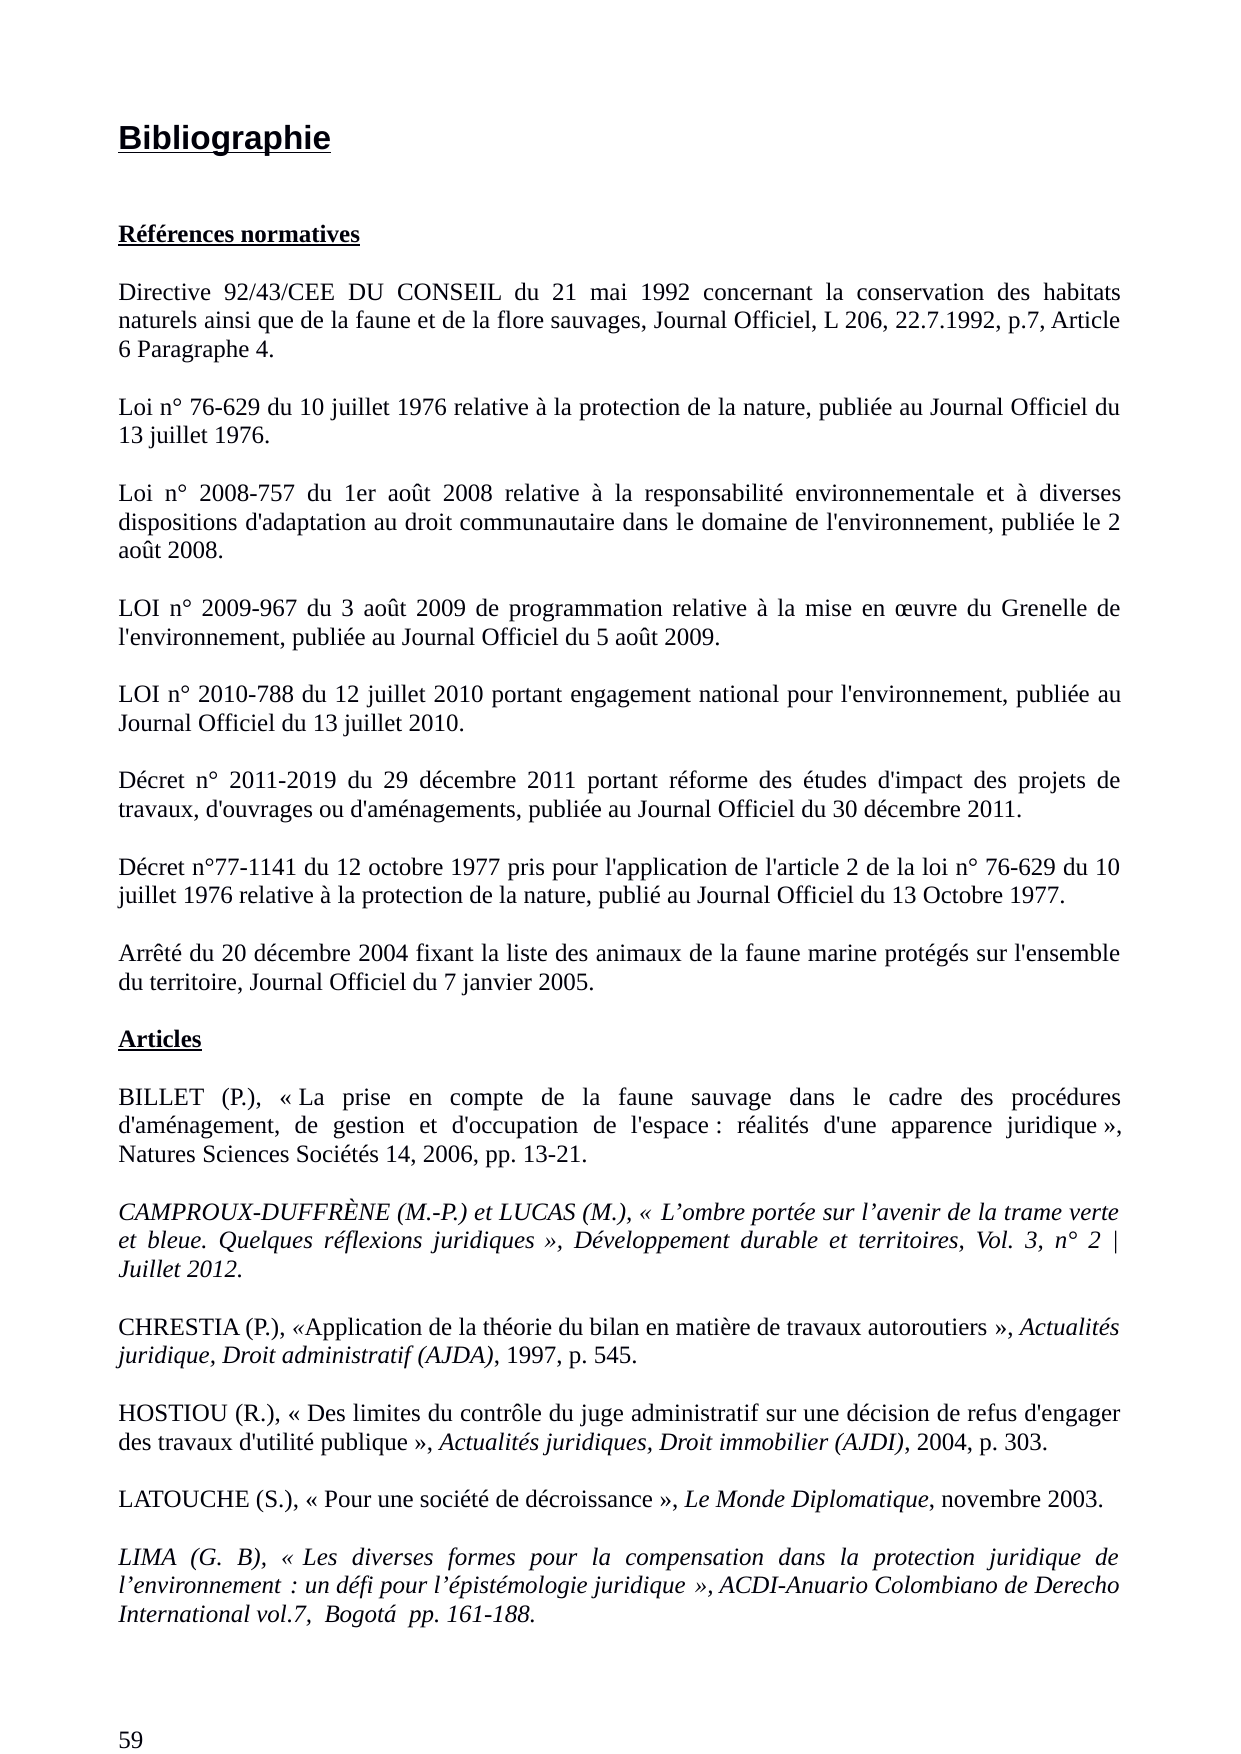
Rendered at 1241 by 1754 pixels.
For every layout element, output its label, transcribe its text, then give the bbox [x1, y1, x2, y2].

text Références normatives [118, 219, 1122, 248]
text Décret n° 2011-2019 du 29 décembre 2011 portant réforme des études d'impact des projets de travaux, d'ouvrages ou d'aménagements, publiée au Journal Officiel du 30 décembre 2011. [118, 765, 1122, 823]
text Arrêté du 20 décembre 2004 fixant la liste des animaux de la faune marine protégés sur l'ensemble du territoire, Journal Officiel du 7 janvier 2005. [118, 938, 1122, 995]
text BILLET (P.), « La prise en compte de la faune sauvage dans le cadre des procédures d'aménagement, de gestion et d'occupation de l'espace : réalités d'une apparence juridique », Natures Sciences Sociétés 14, 2006, pp. 13-21. [118, 1082, 1122, 1168]
text CHRESTIA (P.), «Application de la théorie du bilan en matière de travaux autoroutiers », Actualités juridique, Droit administratif (AJDA), 1997, p. 545. [118, 1312, 1122, 1369]
text HOSTIOU (R.), « Des limites du contrôle du juge administratif sur une décision de refus d'engager des travaux d'utilité publique », Actualités juridiques, Droit immobilier (AJDI), 2004, p. 303. [118, 1398, 1122, 1455]
text Loi n° 2008-757 du 1er août 2008 relative à la responsabilité environnementale et à diverses dispositions d'adaptation au droit communautaire dans le domaine de l'environnement, publiée le 2 août 2008. [118, 478, 1122, 564]
text Loi n° 76-629 du 10 juillet 1976 relative à la protection de la nature, publiée au Journal Officiel du 13 juillet 1976. [118, 392, 1122, 449]
text LOI n° 2009-967 du 3 août 2009 de programmation relative à la mise en œuvre du Grenelle de l'environnement, publiée au Journal Officiel du 5 août 2009. [118, 593, 1122, 650]
text LIMA (G. B), « Les diverses formes pour la compensation dans la protection juridique de l’environnement : un défi pour l’épistémologie juridique », ACDI-Anuario Colombiano de Derecho International vol.7, Bogotá pp. 161-188. [118, 1542, 1122, 1628]
text LATOUCHE (S.), « Pour une société de décroissance », Le Monde Diplomatique, novembre 2003. [118, 1484, 1122, 1513]
text Articles [118, 1024, 1122, 1053]
text LOI n° 2010-788 du 12 juillet 2010 portant engagement national pour l'environnement, publiée au Journal Officiel du 13 juillet 2010. [118, 679, 1122, 737]
text Directive 92/43/CEE DU CONSEIL du 21 mai 1992 concernant la conservation des habitats naturels ainsi que de la faune et de la flore sauvages, Journal Officiel, L 206, 22.7.1992, p.7, Article 6 Paragraphe 4. [118, 277, 1122, 363]
text CAMPROUX-DUFFRÈNE (M.-P.) et LUCAS (M.), « L’ombre portée sur l’avenir de la trame verte et bleue. Quelques réflexions juridiques », Développement durable et territoires, Vol. 3, n° 2 | Juillet 2012. [118, 1197, 1122, 1283]
text Décret n°77-1141 du 12 octobre 1977 pris pour l'application de l'article 2 de la loi n° 76-629 du 10 juillet 1976 relative à la protection de la nature, publié au Journal Officiel du 13 Octobre 1977. [118, 852, 1122, 909]
text Bibliographie [118, 118, 1122, 157]
